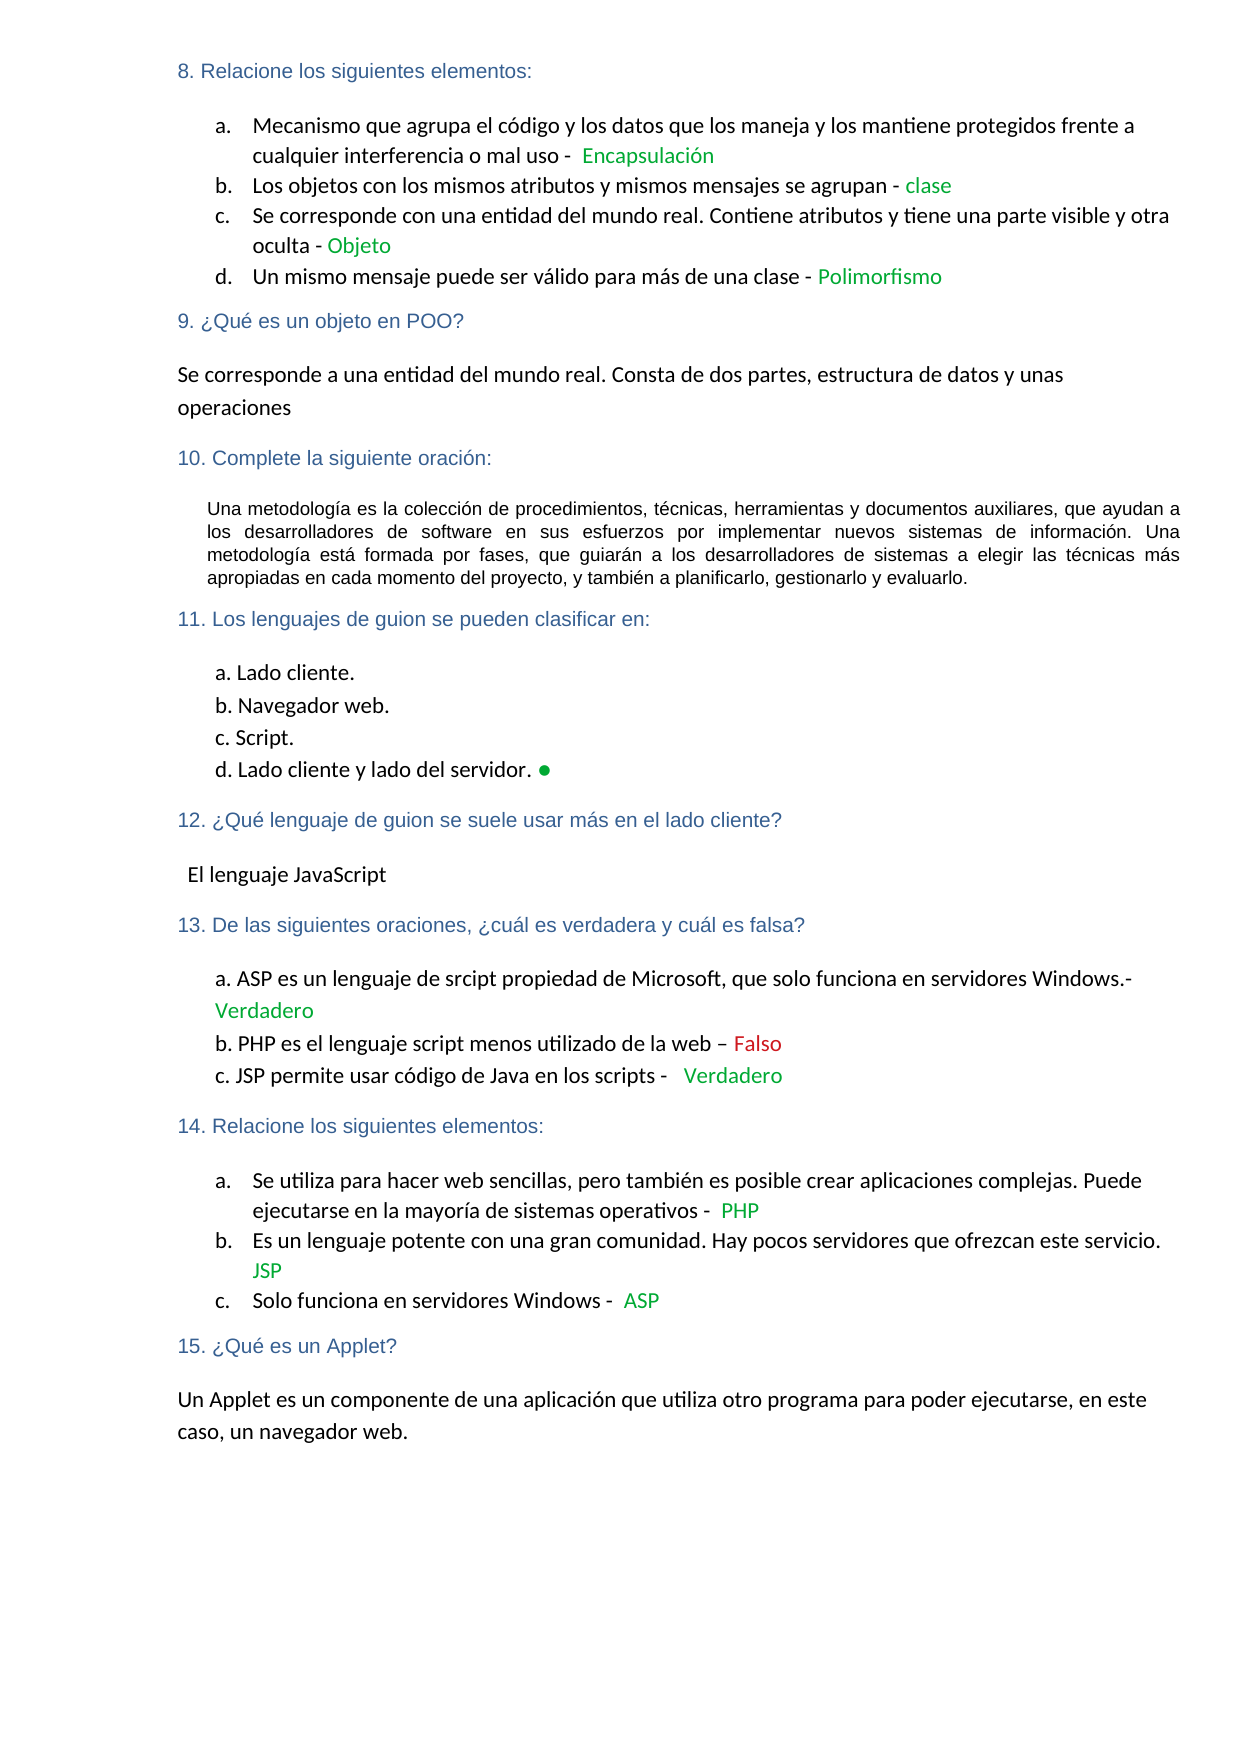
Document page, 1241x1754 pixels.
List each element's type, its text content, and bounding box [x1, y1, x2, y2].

list Una metodología es la colección de procedimientos, técnicas, herramientas y documentos auxiliares, que ayudan a los desarrolladores de software en sus esfuerzos por implementar nuevos sistemas de información. Una metodología está formada por fases, que guiarán a los desarrolladores de sistemas a elegir las técnicas más apropiadas en cada momento del proyecto, y también a planificarlo, gestionarlo y evaluarlo. [207, 497, 1181, 588]
text a. Lado cliente. b. Navegador web. c. Script. d. Lado cliente y lado del servidor. ● [215, 658, 1181, 783]
subtitle 14. Relacione los siguientes elementos: [177, 1114, 1181, 1164]
subtitle 12. ¿Qué lenguaje de guion se suele usar más en el lado cliente? [177, 808, 1181, 858]
list Es un lenguaje potente con una gran comunidad. Hay pocos servidores que ofrezcan este servicio. JSP [215, 1226, 1181, 1284]
text Un Applet es un componente de una aplicación que utiliza otro programa para poder ejecutarse, en este caso, un navegador web. [177, 1385, 1181, 1445]
subtitle 8. Relacione los siguientes elementos: [177, 59, 1181, 109]
subtitle 9. ¿Qué es un objeto en POO? [177, 309, 1181, 358]
text El lenguaje JavaScript [177, 860, 1181, 888]
list Se utiliza para hacer web sencillas, pero también es posible crear aplicaciones complejas. Puede ejecutarse en la mayoría de sistemas operativos - PHP [215, 1166, 1181, 1224]
list Los objetos con los mismos atributos y mismos mensajes se agrupan - clase [215, 171, 1181, 199]
subtitle 15. ¿Qué es un Applet? [177, 1333, 1181, 1383]
subtitle 10. Complete la siguiente oración: [177, 446, 1181, 495]
list Un mismo mensaje puede ser válido para más de una clase - Polimorfismo [215, 262, 1181, 290]
text a. ASP es un lenguaje de srcipt propiedad de Microsoft, que solo funciona en servidores Windows.- Verdadero b. PHP es el lenguaje script menos utilizado de la web – Falso c. JSP permite usar código de Java en los scripts - Verdadero [215, 964, 1181, 1089]
list Se corresponde con una entidad del mundo real. Contiene atributos y tiene una parte visible y otra oculta - Objeto [215, 201, 1181, 260]
subtitle 11. Los lenguajes de guion se pueden clasificar en: [177, 607, 1181, 657]
list Solo funciona en servidores Windows - ASP [215, 1287, 1181, 1314]
subtitle 13. De las siguientes oraciones, ¿cuál es verdadera y cuál es falsa? [177, 913, 1181, 963]
list Mecanismo que agrupa el código y los datos que los maneja y los mantiene protegidos frente a cualquier interferencia o mal uso - Encapsulación [215, 111, 1181, 169]
text Se corresponde a una entidad del mundo real. Consta de dos partes, estructura de datos y unas operaciones [177, 360, 1181, 421]
